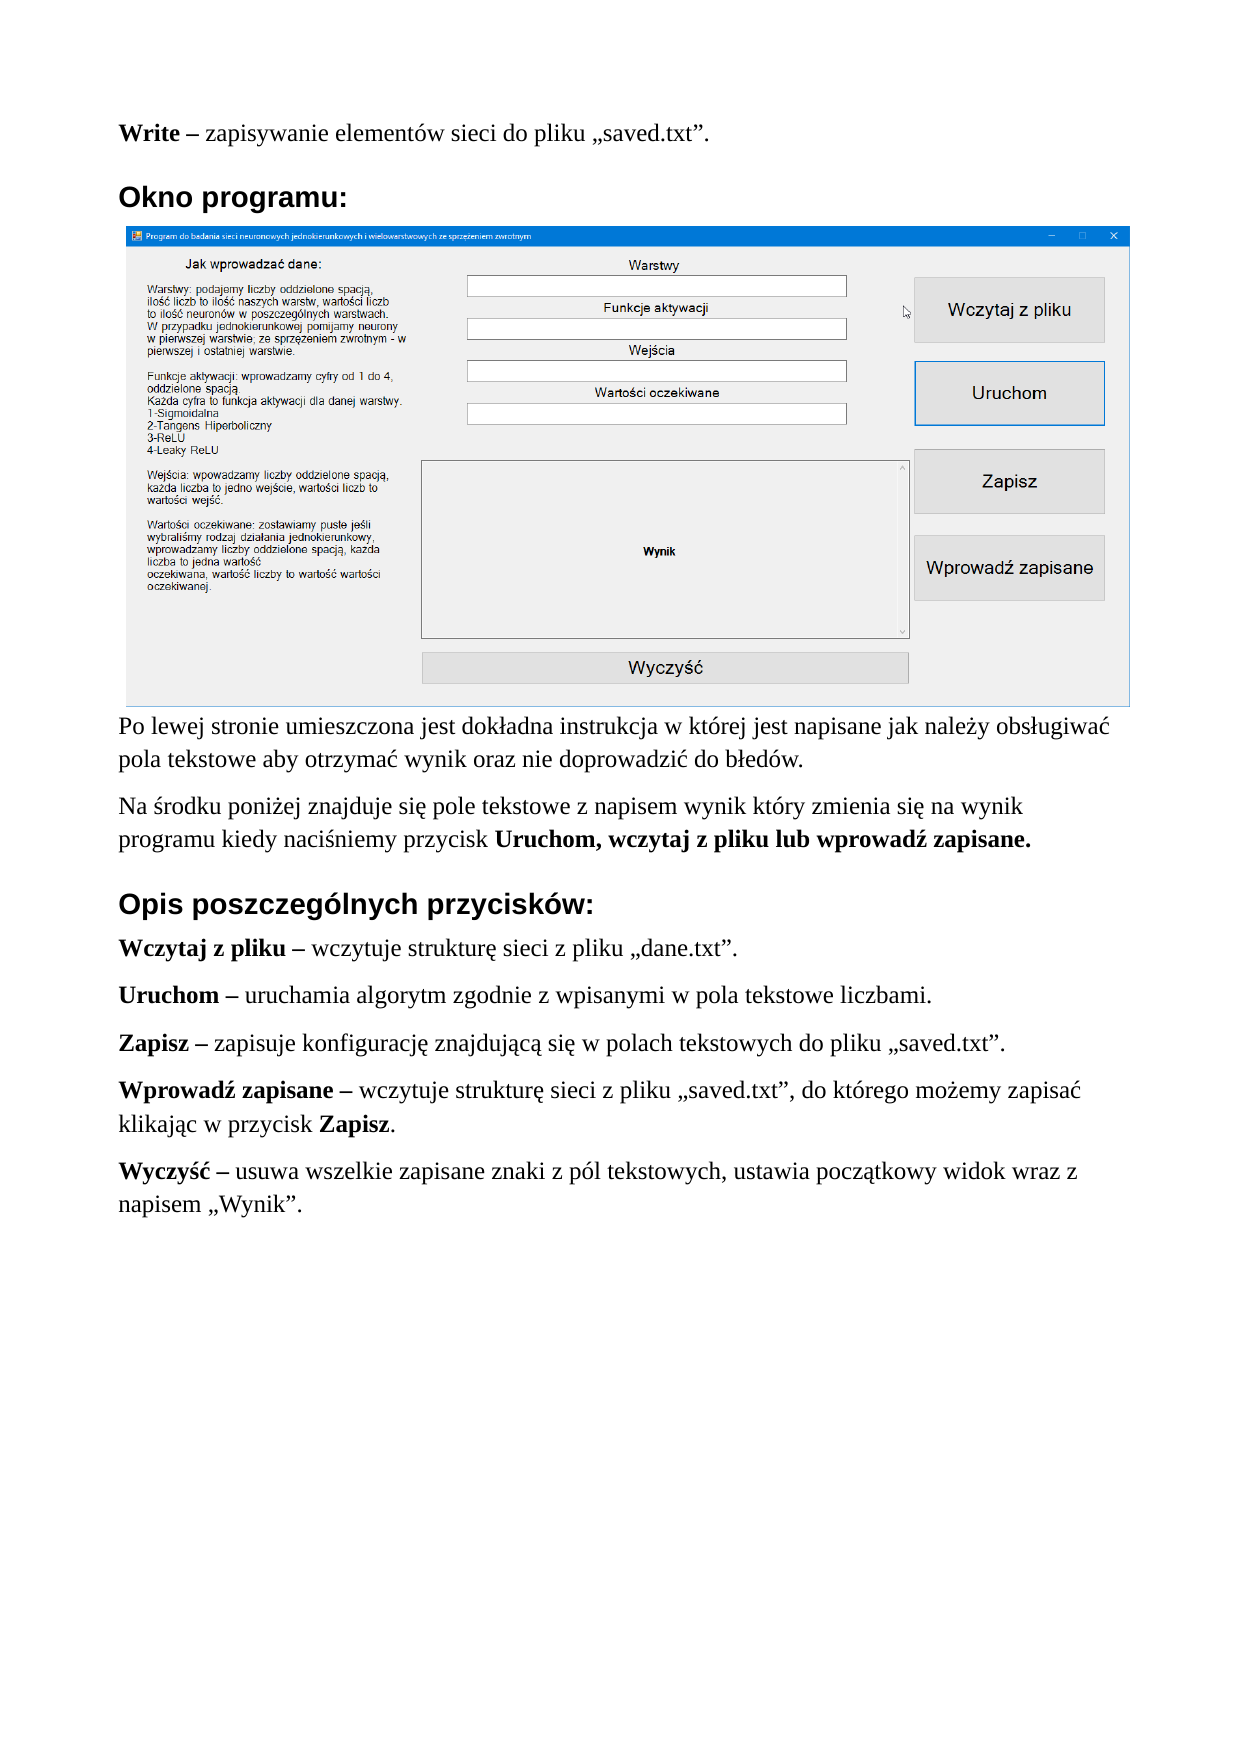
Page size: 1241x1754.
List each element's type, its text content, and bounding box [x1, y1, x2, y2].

text Zapisz – zapisuje konfigurację znajdującą się w polach tekstowych do pliku „saved.txt”. [118, 1028, 1122, 1057]
text Wprowadź zapisane – wczytuje strukturę sieci z pliku „saved.txt”, do którego możemy zapisać klikając w przycisk Zapisz. [118, 1076, 1122, 1137]
text Wczytaj z pliku – wczytuje strukturę sieci z pliku „dane.txt”. [118, 933, 1122, 962]
text Write – zapisywanie elementów sieci do pliku „saved.txt”. [118, 118, 1122, 147]
text Na środku poniżej znajduje się pole tekstowe z napisem wynik który zmienia się na wynik programu kiedy naciśniemy przycisk Uruchom, wczytaj z pliku lub wprowadź zapisane. [118, 791, 1122, 853]
picture [126, 226, 1130, 707]
text Uruchom – uruchamia algorytm zgodnie z wpisanymi w pola tekstowe liczbami. [118, 980, 1122, 1009]
subtitle Okno programu: [118, 180, 1122, 214]
subtitle Opis poszczególnych przycisków: [118, 887, 1122, 920]
text Po lewej stronie umieszczona jest dokładna instrukcja w której jest napisane jak należy obsługiwać pola tekstowe aby otrzymać wynik oraz nie doprowadzić do błedów. [118, 227, 1122, 772]
text Wyczyść – usuwa wszelkie zapisane znaki z pól tekstowych, ustawia początkowy widok wraz z napisem „Wynik”. [118, 1156, 1122, 1218]
